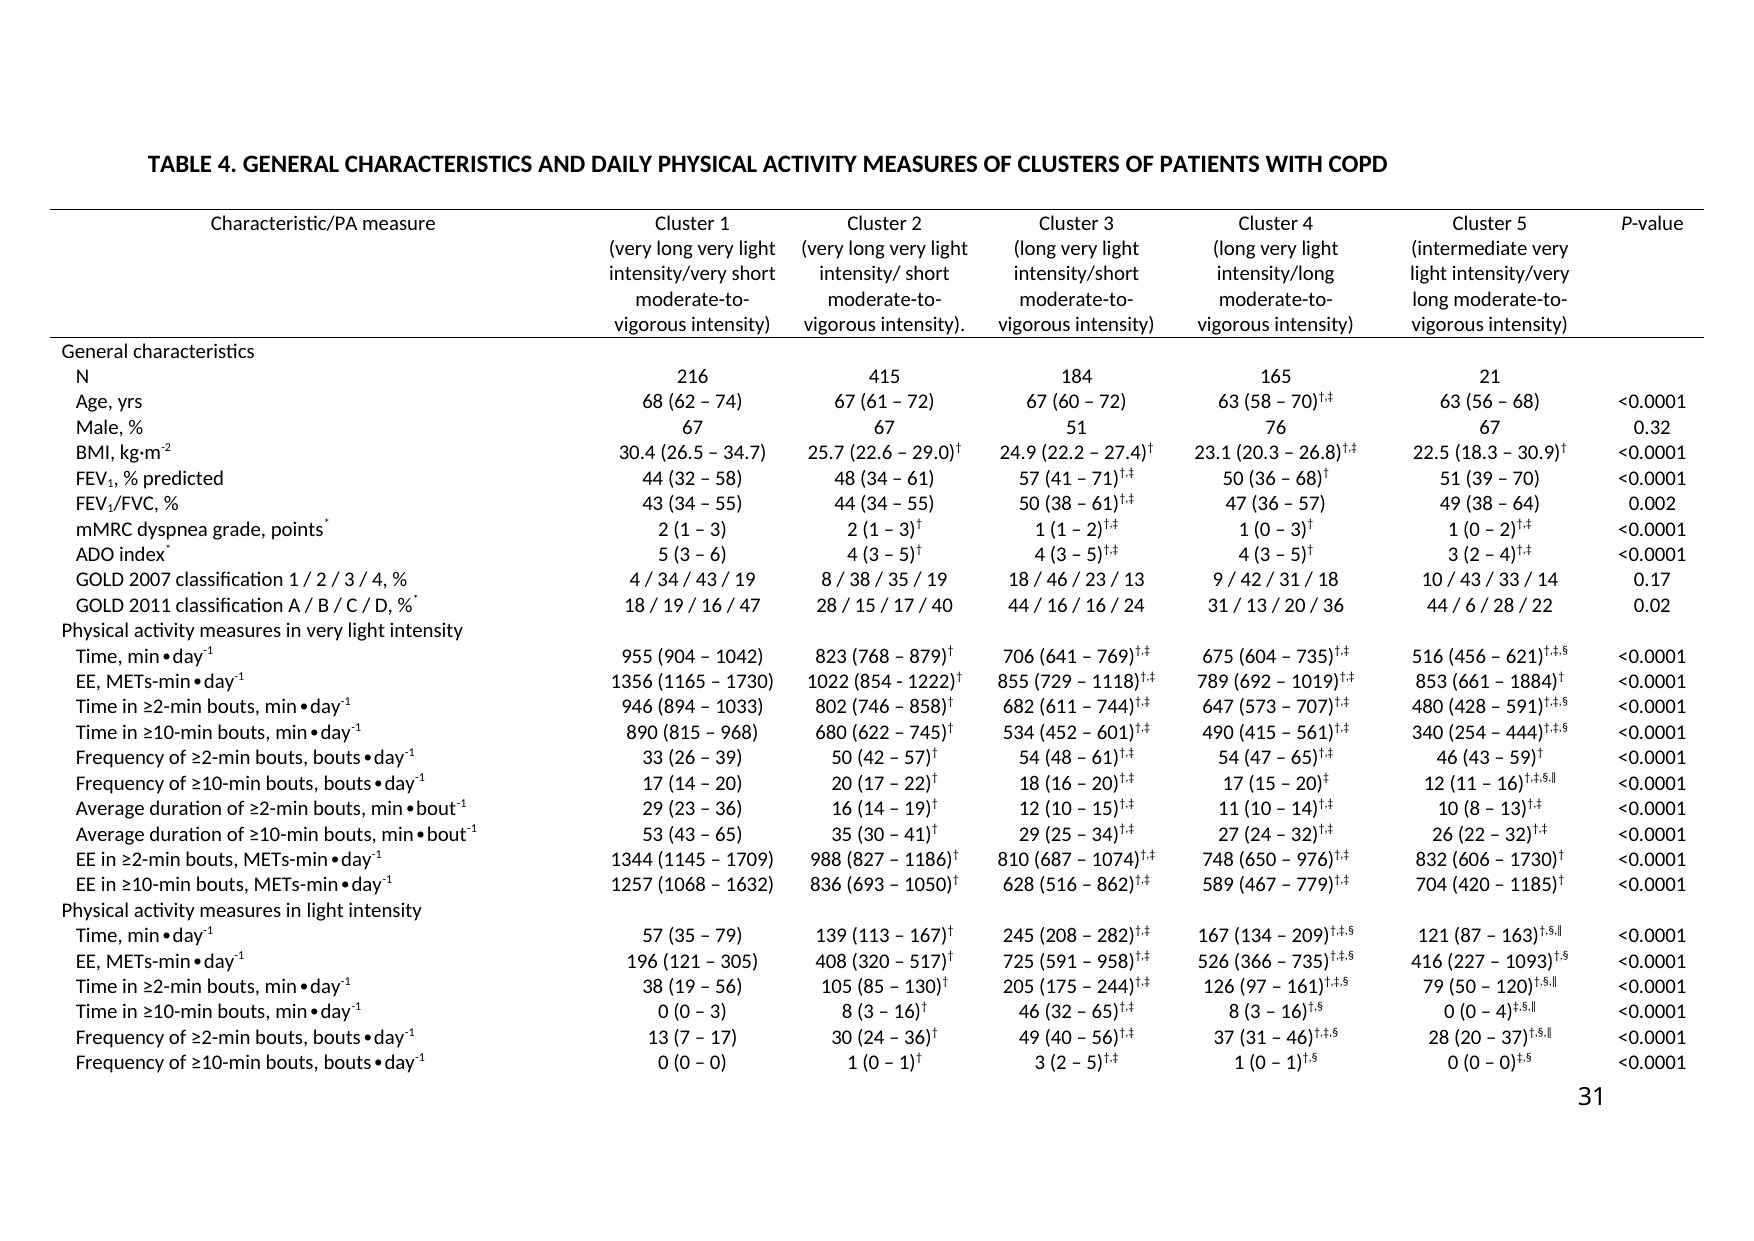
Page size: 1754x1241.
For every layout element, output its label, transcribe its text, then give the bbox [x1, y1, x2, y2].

table_cell <0.0001 [1600, 516, 1704, 541]
table_cell 988 (827 – 1186)† [788, 846, 980, 872]
table_cell Frequency of ≥2-min bouts, bouts∙day-1 [50, 1024, 596, 1049]
table_cell 18 / 46 / 23 / 13 [980, 567, 1172, 592]
table_cell 4 (3 – 5)† [788, 541, 980, 567]
table_cell 46 (43 – 59)† [1379, 745, 1600, 770]
table_cell <0.0001 [1600, 846, 1704, 872]
table_cell Physical activity measures in light intensity Time, min∙day-1 [50, 897, 596, 948]
table_cell Time in ≥2-min bouts, min∙day-1 [50, 694, 596, 719]
table_cell 11 (10 – 14)†,‡ [1172, 795, 1379, 821]
table_cell 23.1 (20.3 – 26.8)†,‡ [1172, 440, 1379, 465]
table_cell 44 / 16 / 16 / 24 [980, 592, 1172, 617]
table_cell 0.17 [1600, 567, 1704, 592]
table_cell 17 (14 – 20) [596, 770, 788, 795]
table_cell 748 (650 – 976)†,‡ [1172, 846, 1379, 872]
table_cell <0.0001 [1600, 745, 1704, 770]
table_cell 10 / 43 / 33 / 14 [1379, 567, 1600, 592]
table_cell 16 (14 – 19)† [788, 795, 980, 821]
table_cell Frequency of ≥10-min bouts, bouts∙day-1 [50, 770, 596, 795]
table_cell 836 (693 – 1050)† [788, 872, 980, 897]
table_cell 682 (611 – 744)†,‡ [980, 694, 1172, 719]
table_cell 704 (420 – 1185)† [1379, 872, 1600, 897]
table_cell Time in ≥10-min bouts, min∙day-1 [50, 719, 596, 744]
table_cell 490 (415 – 561)†,‡ [1172, 719, 1379, 744]
table_cell GOLD 2007 classification 1 / 2 / 3 / 4, % [50, 567, 596, 592]
table_cell 13 (7 – 17) [596, 1024, 788, 1049]
table_cell <0.0001 [1600, 719, 1704, 744]
table_cell 24.9 (22.2 – 27.4)† [980, 440, 1172, 465]
table_cell Average duration of ≥2-min bouts, min∙bout-1 [50, 795, 596, 821]
table_header P-value [1600, 210, 1704, 337]
table_cell 26 (22 – 32)†,‡ [1379, 821, 1600, 846]
table_cell <0.0001 [1600, 999, 1704, 1024]
table_cell <0.0001 [1600, 618, 1704, 668]
table_cell 67 [596, 414, 788, 439]
table_cell 0.32 [1600, 414, 1704, 439]
table_cell 3 (2 – 4)†,‡ [1379, 541, 1600, 567]
table_cell 54 (48 – 61)†,‡ [980, 745, 1172, 770]
table_cell 9 / 42 / 31 / 18 [1172, 567, 1379, 592]
table_cell 67 (60 – 72) [980, 389, 1172, 414]
table_cell Time in ≥2-min bouts, min∙day-1 [50, 973, 596, 999]
table_cell 0 (0 – 3) [596, 999, 788, 1024]
table_cell 49 (40 – 56)†,‡ [980, 1024, 1172, 1049]
table_cell 1344 (1145 – 1709) [596, 846, 788, 872]
table_cell 139 (113 – 167)† [788, 897, 980, 948]
table_cell 823 (768 – 879)† [788, 618, 980, 668]
table_cell <0.0001 [1600, 973, 1704, 999]
table_cell 1 (1 – 2)†,‡ [980, 516, 1172, 541]
table_cell 1 (0 – 3)† [1172, 516, 1379, 541]
table_cell 51 (39 – 70) [1379, 465, 1600, 490]
table_cell 44 / 6 / 28 / 22 [1379, 592, 1600, 617]
table_cell 706 (641 – 769)†,‡ [980, 618, 1172, 668]
table_cell 946 (894 – 1033) [596, 694, 788, 719]
table_cell EE in ≥10-min bouts, METs-min∙day-1 [50, 872, 596, 897]
table_cell BMI, kg·m-2 [50, 440, 596, 465]
table_cell 18 / 19 / 16 / 47 [596, 592, 788, 617]
table_cell 30 (24 – 36)† [788, 1024, 980, 1049]
table_cell 8 (3 – 16)† [788, 999, 980, 1024]
table_cell 890 (815 – 968) [596, 719, 788, 744]
table_header Cluster 2 (very long very light intensity/ short moderate-to-vigorous intensity). [788, 210, 980, 337]
table_cell 205 (175 – 244)†,‡ [980, 973, 1172, 999]
table_cell 27 (24 – 32)†,‡ [1172, 821, 1379, 846]
table_cell 5 (3 – 6) [596, 541, 788, 567]
table_cell GOLD 2011 classification A / B / C / D, %* [50, 592, 596, 617]
table_cell 1257 (1068 – 1632) [596, 872, 788, 897]
table_cell 47 (36 – 57) [1172, 490, 1379, 516]
table_cell 12 (10 – 15)†,‡ [980, 795, 1172, 821]
table_cell <0.0001 [1600, 668, 1704, 694]
table_cell Frequency of ≥10-min bouts, bouts∙day-1 [50, 1050, 596, 1075]
table_cell 43 (34 – 55) [596, 490, 788, 516]
table_cell 680 (622 – 745)† [788, 719, 980, 744]
table_header Cluster 1 (very long very light intensity/very short moderate-to-vigorous intensity) [596, 210, 788, 337]
table_cell 855 (729 – 1118)†,‡ [980, 668, 1172, 694]
table_cell 49 (38 – 64) [1379, 490, 1600, 516]
table_cell 63 (56 – 68) [1379, 389, 1600, 414]
table_cell 12 (11 – 16)†,‡,§,ǁ [1379, 770, 1600, 795]
table_cell General characteristics N [50, 338, 596, 389]
table_cell FEV1, % predicted [50, 465, 596, 490]
table_header Cluster 3 (long very light intensity/short moderate-to-vigorous intensity) [980, 210, 1172, 337]
table_cell 20 (17 – 22)† [788, 770, 980, 795]
table_cell 589 (467 – 779)†,‡ [1172, 872, 1379, 897]
table_cell <0.0001 [1600, 440, 1704, 465]
table_cell 340 (254 – 444)†,‡,§ [1379, 719, 1600, 744]
table_cell 526 (366 – 735)†,‡,§ [1172, 948, 1379, 973]
table_cell [1600, 338, 1704, 389]
table_cell mMRC dyspnea grade, points* [50, 516, 596, 541]
table_cell 63 (58 – 70)†,‡ [1172, 389, 1379, 414]
table_cell <0.0001 [1600, 795, 1704, 821]
table_cell 30.4 (26.5 – 34.7) [596, 440, 788, 465]
table_cell 832 (606 – 1730)† [1379, 846, 1600, 872]
table_cell 121 (87 – 163)†,§,ǁ [1379, 897, 1600, 948]
table_cell 76 [1172, 414, 1379, 439]
table_cell 38 (19 – 56) [596, 973, 788, 999]
table_cell 31 / 13 / 20 / 36 [1172, 592, 1379, 617]
table_cell 196 (121 – 305) [596, 948, 788, 973]
table_cell <0.0001 [1600, 897, 1704, 948]
table_cell 2 (1 – 3)† [788, 516, 980, 541]
table_cell 1 (0 – 2)†,‡ [1379, 516, 1600, 541]
table_cell 0.02 [1600, 592, 1704, 617]
table_cell 18 (16 – 20)†,‡ [980, 770, 1172, 795]
table_cell Male, % [50, 414, 596, 439]
table_cell 105 (85 – 130)† [788, 973, 980, 999]
table_header Cluster 5 (intermediate very light intensity/very long moderate-to-vigorous intensity) [1379, 210, 1600, 337]
table_cell 37 (31 – 46)†,‡,§ [1172, 1024, 1379, 1049]
table_cell 0.002 [1600, 490, 1704, 516]
table_cell 416 (227 – 1093)†,§ [1379, 948, 1600, 973]
table_header Characteristic/PA measure [50, 210, 596, 337]
table_cell 0 (0 – 4)‡,§,ǁ [1379, 999, 1600, 1024]
table_cell <0.0001 [1600, 1024, 1704, 1049]
table_cell Age, yrs [50, 389, 596, 414]
table_cell 3 (2 – 5)†,‡ [980, 1050, 1172, 1075]
table_cell EE, METs-min∙day-1 [50, 668, 596, 694]
table_cell 1022 (854 - 1222)† [788, 668, 980, 694]
table_cell <0.0001 [1600, 821, 1704, 846]
text TABLE 4. GENERAL CHARACTERISTICS AND DAILY PHYSICAL ACTIVITY MEASURES OF CLUSTERS OF PATIENTS WITH COPD [148, 148, 1606, 178]
table_cell 28 / 15 / 17 / 40 [788, 592, 980, 617]
table_cell 516 (456 – 621)†,‡,§ [1379, 618, 1600, 668]
table_cell 79 (50 – 120)†,§,ǁ [1379, 973, 1600, 999]
table_cell 802 (746 – 858)† [788, 694, 980, 719]
table_cell 184 [980, 338, 1172, 389]
table_cell 675 (604 – 735)†,‡ [1172, 618, 1379, 668]
table_cell 245 (208 – 282)†,‡ [980, 897, 1172, 948]
table_cell 810 (687 – 1074)†,‡ [980, 846, 1172, 872]
table_cell 4 (3 – 5)†,‡ [980, 541, 1172, 567]
table_cell 53 (43 – 65) [596, 821, 788, 846]
table_cell 21 [1379, 338, 1600, 389]
table_cell <0.0001 [1600, 694, 1704, 719]
table_cell 50 (36 – 68)† [1172, 465, 1379, 490]
table_cell 35 (30 – 41)† [788, 821, 980, 846]
table_cell 10 (8 – 13)†,‡ [1379, 795, 1600, 821]
table_cell 68 (62 – 74) [596, 389, 788, 414]
table_cell 955 (904 – 1042) [596, 618, 788, 668]
table_cell 8 (3 – 16)†,§ [1172, 999, 1379, 1024]
table_cell 17 (15 – 20)‡ [1172, 770, 1379, 795]
table_cell 789 (692 – 1019)†,‡ [1172, 668, 1379, 694]
table_cell <0.0001 [1600, 389, 1704, 414]
table_cell 48 (34 – 61) [788, 465, 980, 490]
table_cell 22.5 (18.3 – 30.9)† [1379, 440, 1600, 465]
table_cell 480 (428 – 591)†,‡,§ [1379, 694, 1600, 719]
table_cell EE, METs-min∙day-1 [50, 948, 596, 973]
table_cell 46 (32 – 65)†,‡ [980, 999, 1172, 1024]
table_header Cluster 4 (long very light intensity/long moderate-to-vigorous intensity) [1172, 210, 1379, 337]
table_cell 29 (25 – 34)†,‡ [980, 821, 1172, 846]
table_cell 647 (573 – 707)†,‡ [1172, 694, 1379, 719]
table_cell 126 (97 – 161)†,‡,§ [1172, 973, 1379, 999]
table_cell 8 / 38 / 35 / 19 [788, 567, 980, 592]
table_cell 44 (32 – 58) [596, 465, 788, 490]
table_cell 51 [980, 414, 1172, 439]
table_cell 628 (516 – 862)†,‡ [980, 872, 1172, 897]
table_cell 50 (42 – 57)† [788, 745, 980, 770]
table_cell 408 (320 – 517)† [788, 948, 980, 973]
table_cell 725 (591 – 958)†,‡ [980, 948, 1172, 973]
table_cell ADO index* [50, 541, 596, 567]
table_cell 4 / 34 / 43 / 19 [596, 567, 788, 592]
table_cell 28 (20 – 37)†,§,ǁ [1379, 1024, 1600, 1049]
table_cell <0.0001 [1600, 541, 1704, 567]
table_cell 167 (134 – 209)†,‡,§ [1172, 897, 1379, 948]
table_cell 415 [788, 338, 980, 389]
table_cell Time in ≥10-min bouts, min∙day-1 [50, 999, 596, 1024]
table_cell Frequency of ≥2-min bouts, bouts∙day-1 [50, 745, 596, 770]
table_cell <0.0001 [1600, 465, 1704, 490]
table_cell 216 [596, 338, 788, 389]
table_cell <0.0001 [1600, 948, 1704, 973]
table_cell 0 (0 – 0) [596, 1050, 788, 1075]
table_cell 57 (35 – 79) [596, 897, 788, 948]
table_cell 1 (0 – 1)† [788, 1050, 980, 1075]
table_cell Physical activity measures in very light intensity Time, min∙day-1 [50, 618, 596, 668]
table_cell 4 (3 – 5)† [1172, 541, 1379, 567]
table_cell Average duration of ≥10-min bouts, min∙bout-1 [50, 821, 596, 846]
table_cell <0.0001 [1600, 872, 1704, 897]
table_cell 534 (452 – 601)†,‡ [980, 719, 1172, 744]
table_cell <0.0001 [1600, 770, 1704, 795]
table_cell 29 (23 – 36) [596, 795, 788, 821]
table_cell 1356 (1165 – 1730) [596, 668, 788, 694]
table_cell 67 [1379, 414, 1600, 439]
table_cell 2 (1 – 3) [596, 516, 788, 541]
table_cell 0 (0 – 0)‡,§ [1379, 1050, 1600, 1075]
table_cell 57 (41 – 71)†,‡ [980, 465, 1172, 490]
table_cell 54 (47 – 65)†,‡ [1172, 745, 1379, 770]
table_cell <0.0001 [1600, 1050, 1704, 1075]
table_cell 50 (38 – 61)†,‡ [980, 490, 1172, 516]
table_cell 44 (34 – 55) [788, 490, 980, 516]
table_cell EE in ≥2-min bouts, METs-min∙day-1 [50, 846, 596, 872]
table_cell 853 (661 – 1884)† [1379, 668, 1600, 694]
table_cell 33 (26 – 39) [596, 745, 788, 770]
table_cell 25.7 (22.6 – 29.0)† [788, 440, 980, 465]
table_cell 165 [1172, 338, 1379, 389]
table_cell 67 [788, 414, 980, 439]
table_cell 67 (61 – 72) [788, 389, 980, 414]
table_cell 1 (0 – 1)†,§ [1172, 1050, 1379, 1075]
table_cell FEV1/FVC, % [50, 490, 596, 516]
